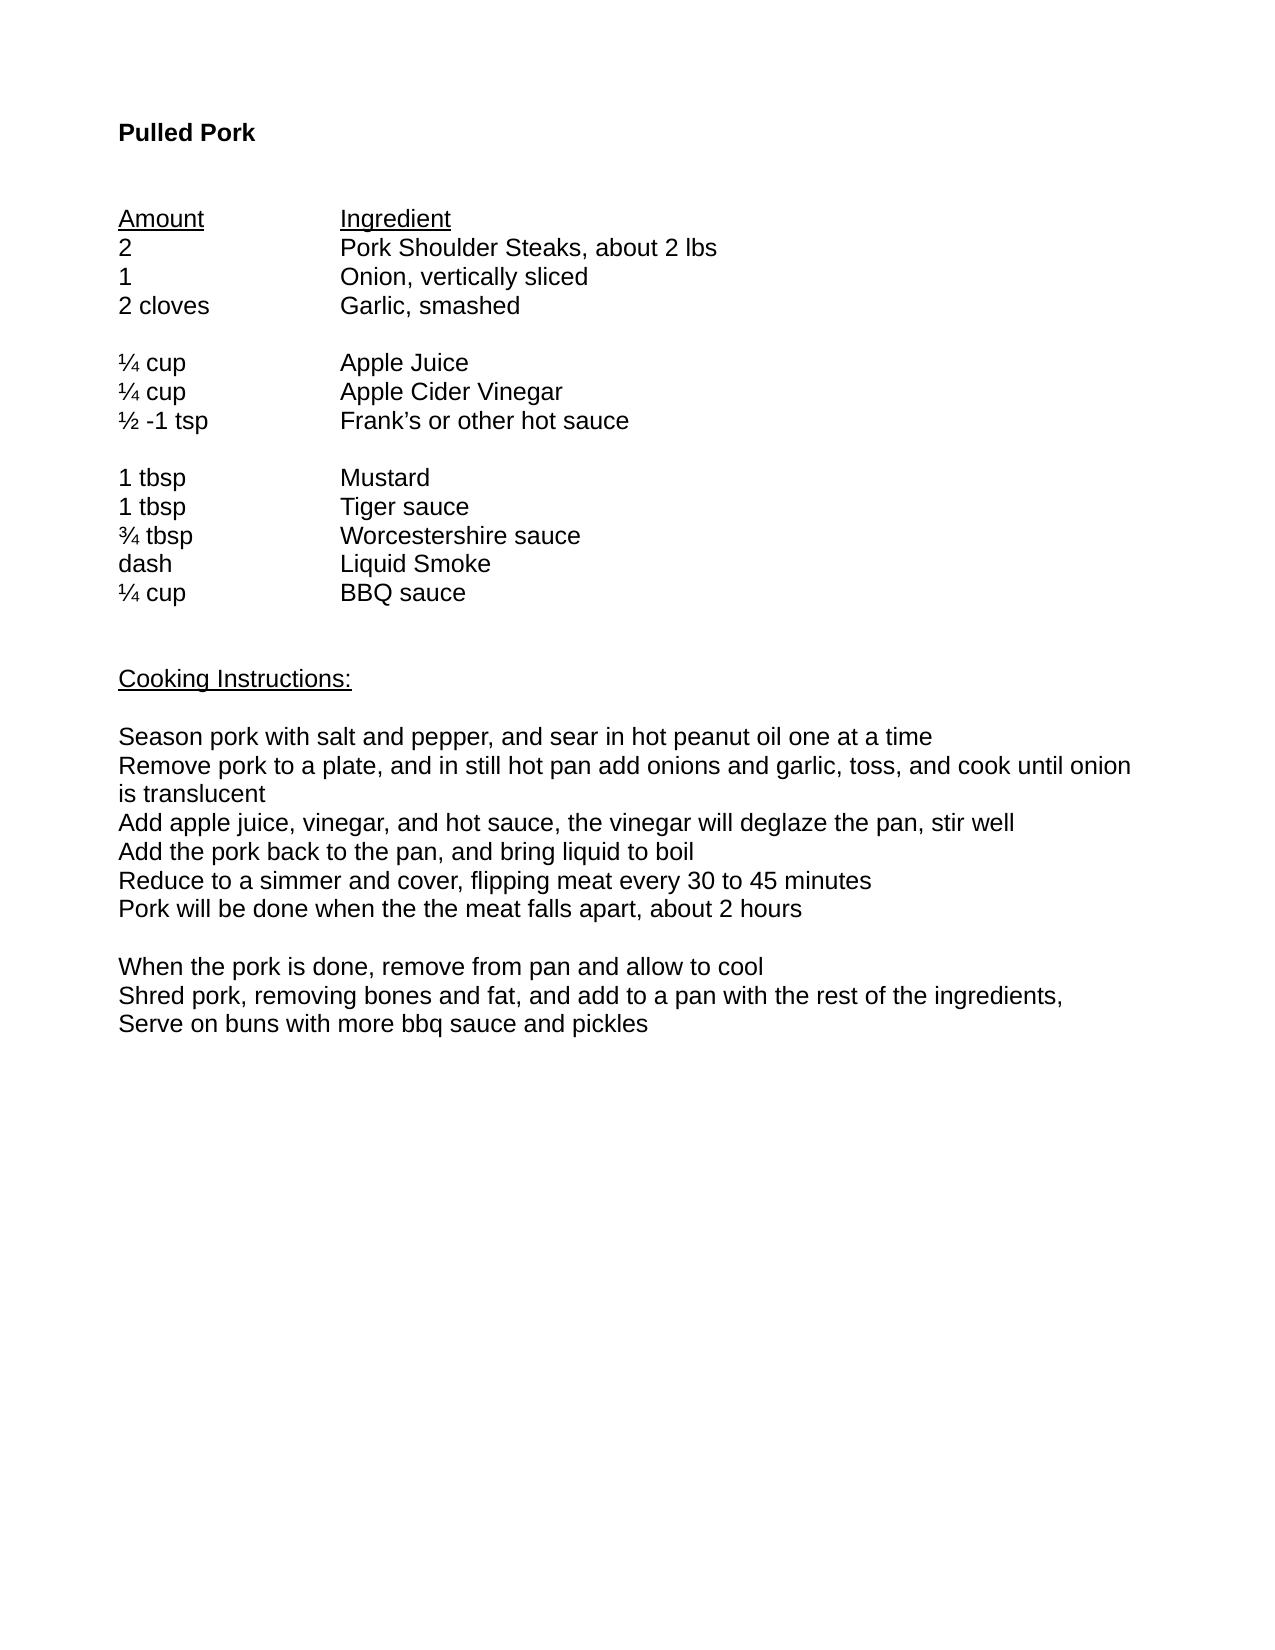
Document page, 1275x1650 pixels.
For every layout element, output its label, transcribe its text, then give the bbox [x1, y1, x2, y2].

text Reduce to a simmer and cover, flipping meat every 30 to 45 minutes [118, 866, 1157, 894]
text ¼ cup BBQ sauce [118, 578, 1157, 607]
text Cooking Instructions: [118, 664, 1157, 693]
text 1 Onion, vertically sliced [118, 262, 1157, 291]
text Remove pork to a plate, and in still hot pan add onions and garlic, toss, and cook until onion is translucent [118, 751, 1157, 808]
text ¼ cup Apple Juice [118, 348, 1157, 377]
text Add the pork back to the pan, and bring liquid to boil [118, 837, 1157, 866]
text Add apple juice, vinegar, and hot sauce, the vinegar will deglaze the pan, stir well [118, 808, 1157, 837]
text ¼ cup Apple Cider Vinegar [118, 377, 1157, 406]
text Pulled Pork [118, 118, 1157, 147]
text When the pork is done, remove from pan and allow to cool [118, 952, 1157, 981]
text ½ -1 tsp Frank’s or other hot sauce [118, 406, 1157, 434]
text dash Liquid Smoke [118, 549, 1157, 578]
text Season pork with salt and pepper, and sear in hot peanut oil one at a time [118, 722, 1157, 751]
text 1 tbsp Tiger sauce [118, 492, 1157, 521]
text Pork will be done when the the meat falls apart, about 2 hours [118, 894, 1157, 923]
text 2 Pork Shoulder Steaks, about 2 lbs [118, 233, 1157, 262]
text 1 tbsp Mustard [118, 463, 1157, 492]
text Serve on buns with more bbq sauce and pickles [118, 1009, 1157, 1038]
text Shred pork, removing bones and fat, and add to a pan with the rest of the ingredients, [118, 981, 1157, 1009]
text Amount Ingredient [118, 204, 1157, 233]
text ¾ tbsp Worcestershire sauce [118, 521, 1157, 549]
text 2 cloves Garlic, smashed [118, 291, 1157, 319]
